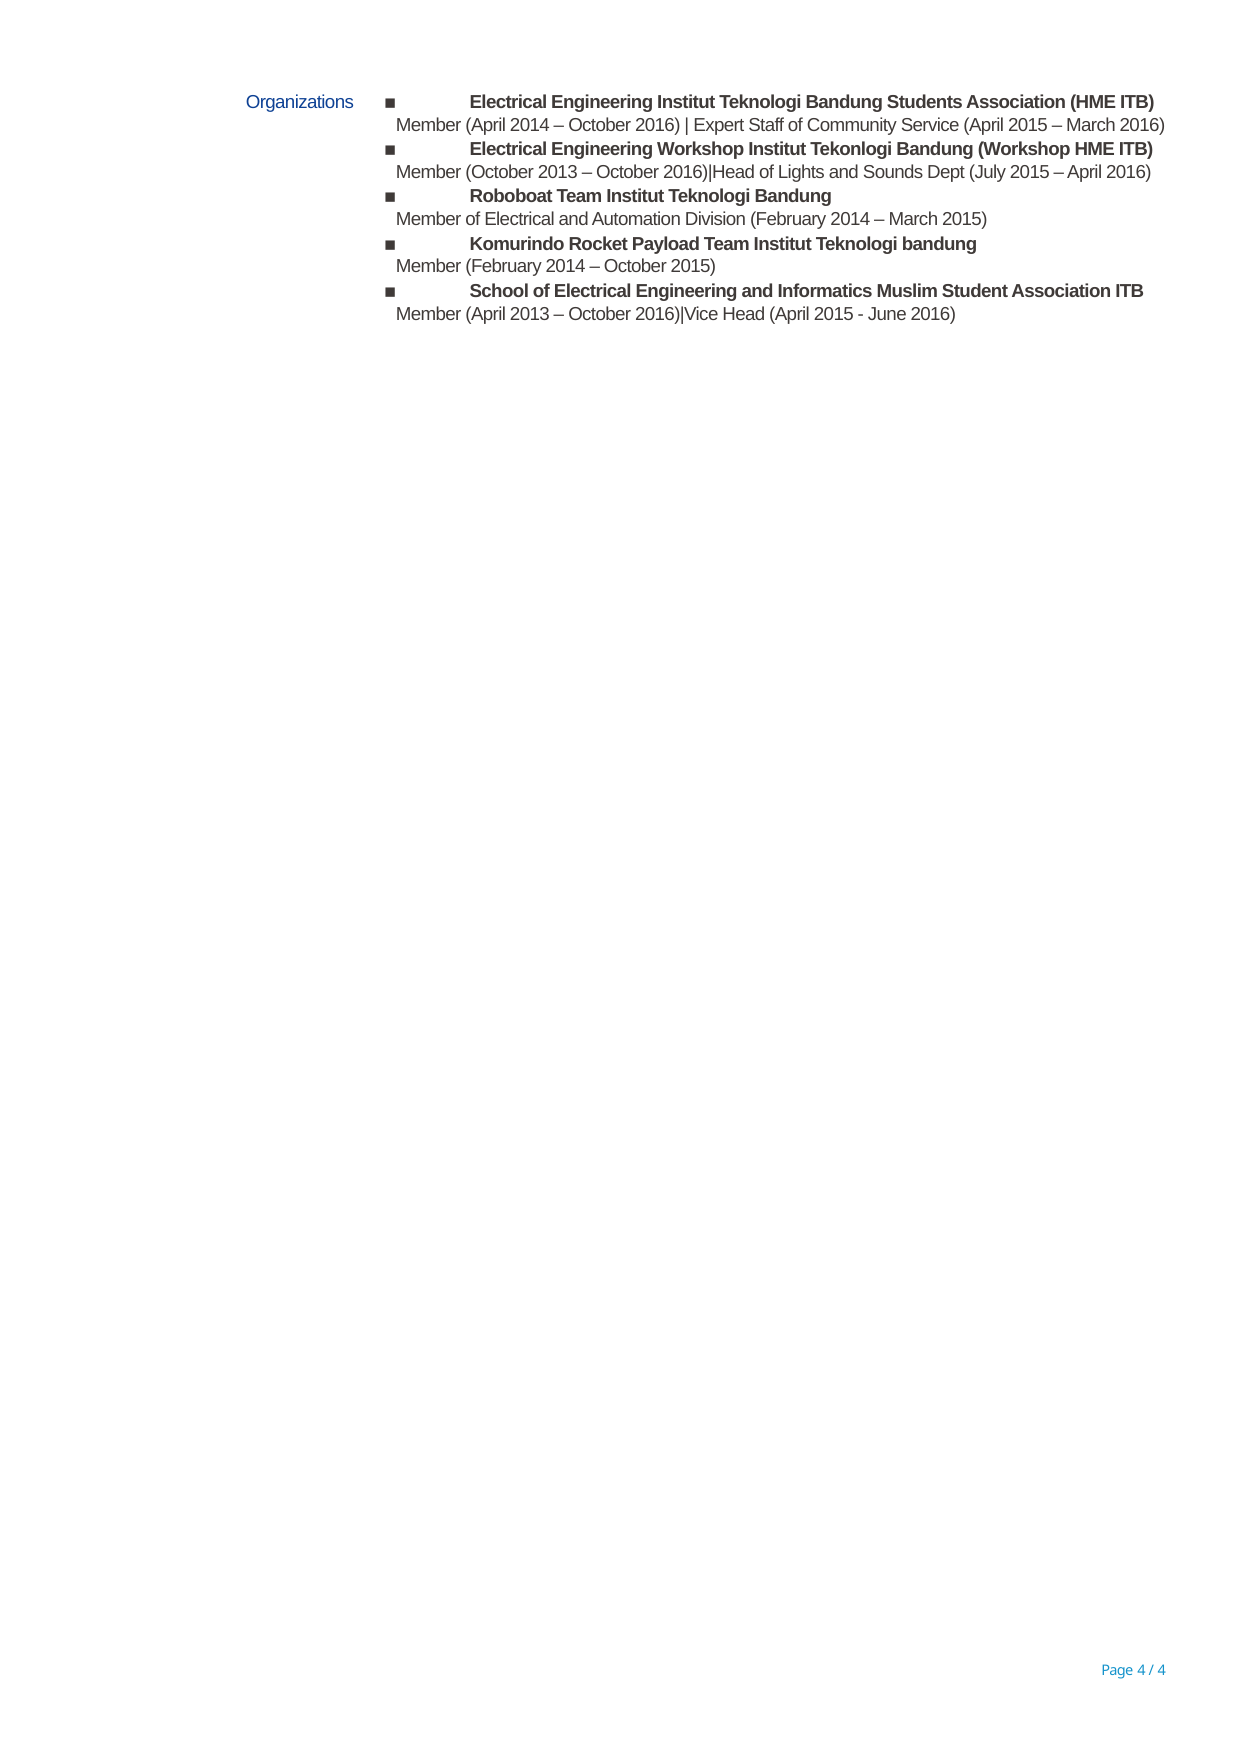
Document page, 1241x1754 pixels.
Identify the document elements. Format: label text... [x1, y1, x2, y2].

table_cell Organizations [89, 89, 384, 324]
table_cell Electrical Engineering Institut Teknologi Bandung Students Association (HME ITB) Member (April 2014 – October 2016) | Expert Staff of Community Service (April 2015 – March 2016) Electrical Engineering Workshop Institut Tekonlogi Bandung (Workshop HME ITB) Member (October 2013 – October 2016)|Head of Lights and Sounds Dept (July 2015 – April 2016) Roboboat Team Institut Teknologi Bandung Member of Electrical and Automation Division (February 2014 – March 2015) Komurindo Rocket Payload Team Institut Teknologi bandung Member (February 2014 – October 2015) School of Electrical Engineering and Informatics Muslim Student Association ITB Member (April 2013 – October 2016)|Vice Head (April 2015 - June 2016) [384, 89, 1169, 324]
